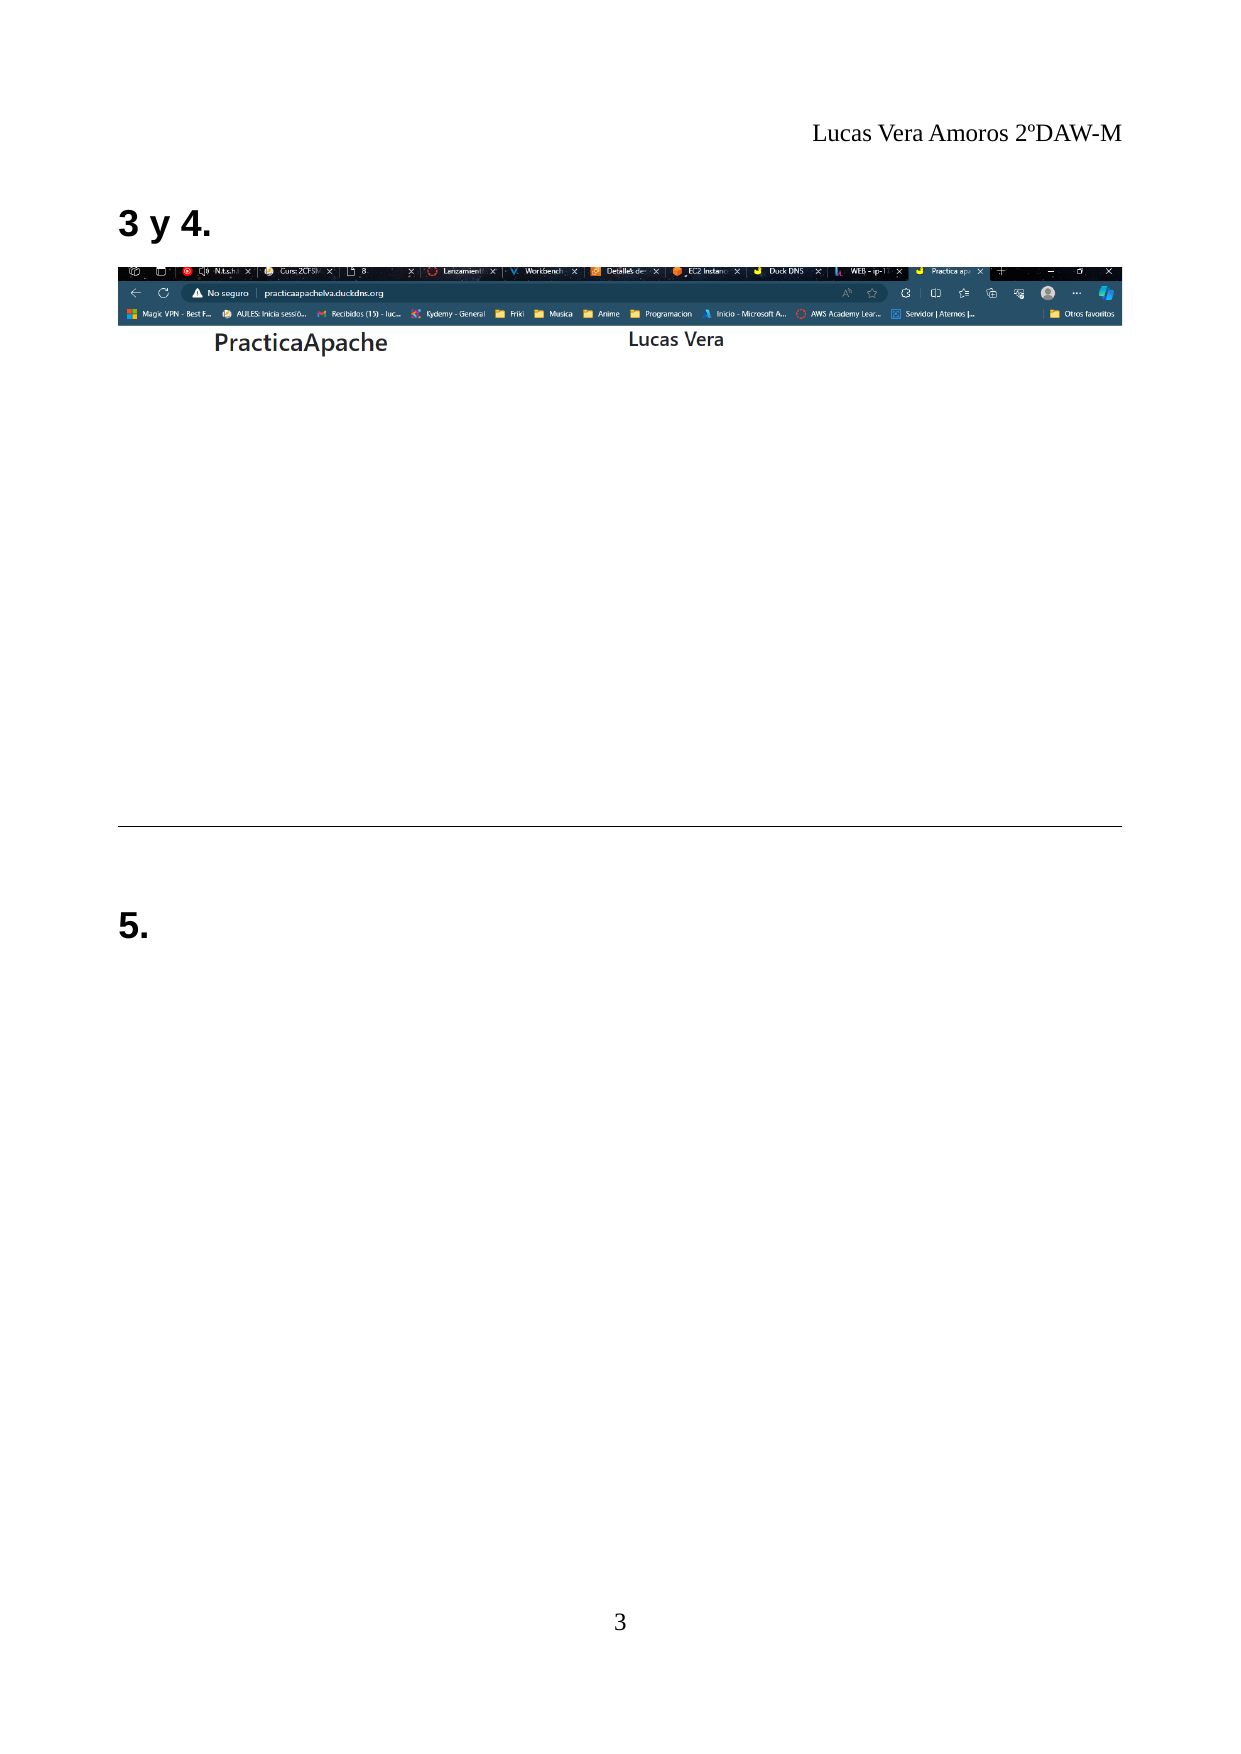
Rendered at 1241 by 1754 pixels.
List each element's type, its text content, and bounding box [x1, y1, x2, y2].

picture [118, 267, 1123, 827]
subtitle 3 y 4. [118, 201, 1122, 244]
subtitle 5. [118, 903, 1122, 946]
